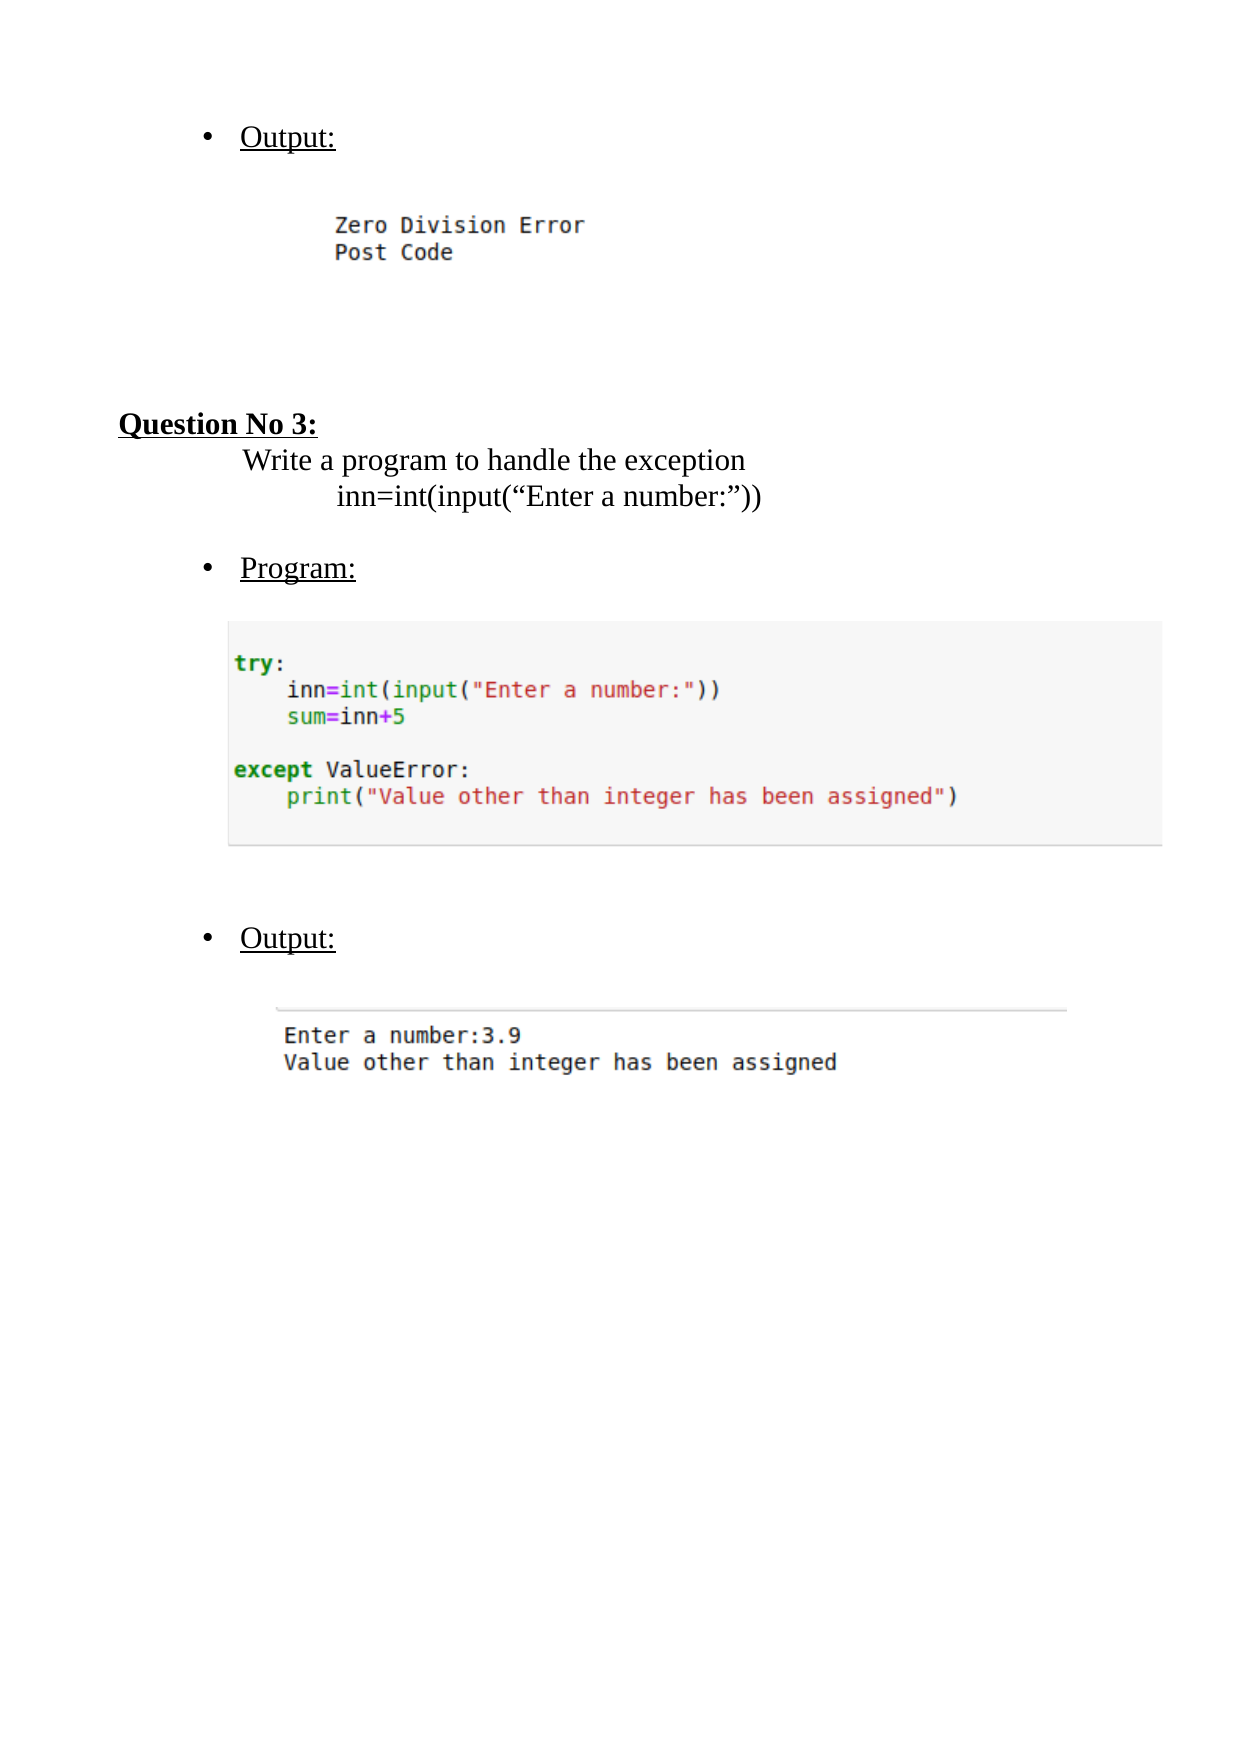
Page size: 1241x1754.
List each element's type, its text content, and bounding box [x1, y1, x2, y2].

list Output: [202, 118, 1122, 154]
text Question No 3: [118, 406, 1122, 442]
picture [270, 1007, 1067, 1094]
text Write a program to handle the exception [118, 442, 1122, 477]
picture [227, 621, 1163, 848]
list Output: [202, 920, 1122, 956]
picture [305, 204, 898, 281]
text inn=int(input(“Enter a number:”)) [118, 477, 1122, 513]
list Program: [202, 549, 1122, 585]
